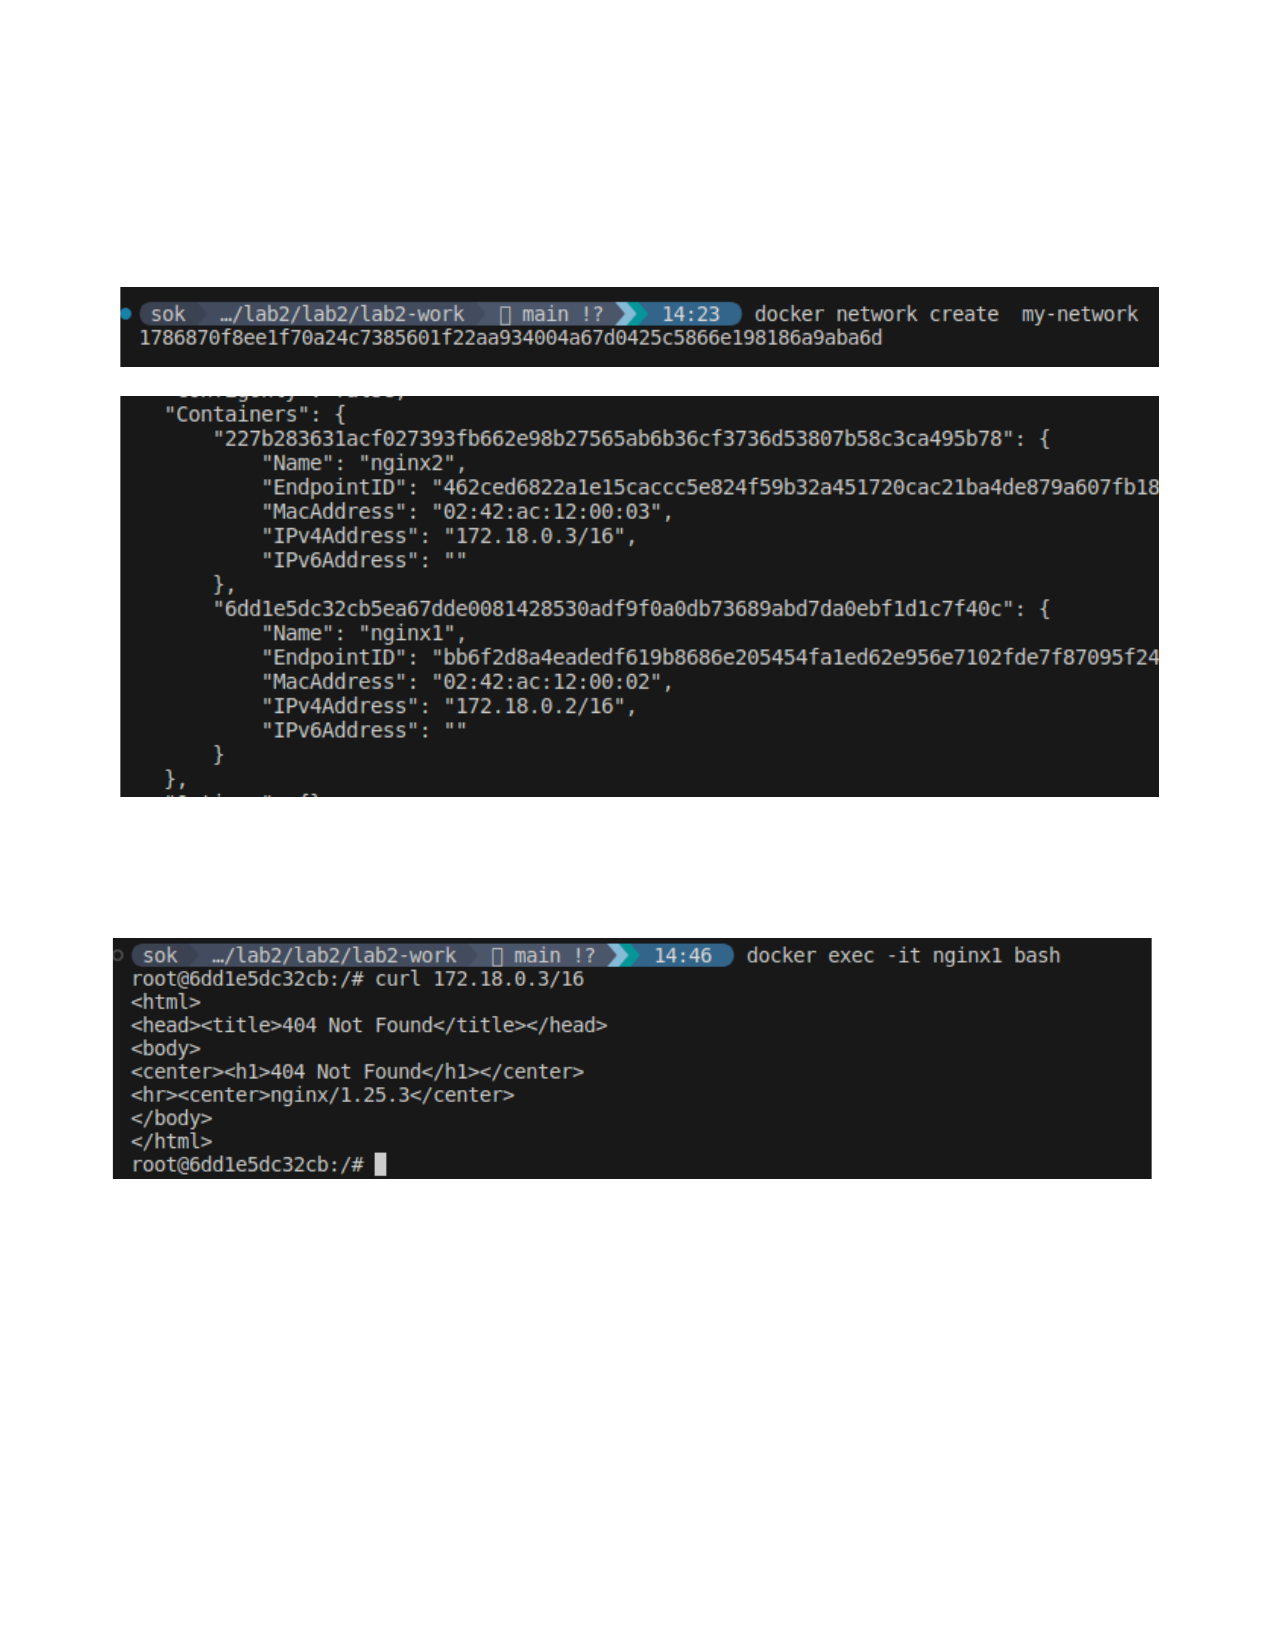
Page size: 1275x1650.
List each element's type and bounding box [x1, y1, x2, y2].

picture [112, 938, 1152, 1179]
picture [120, 396, 1159, 797]
picture [120, 287, 1159, 367]
